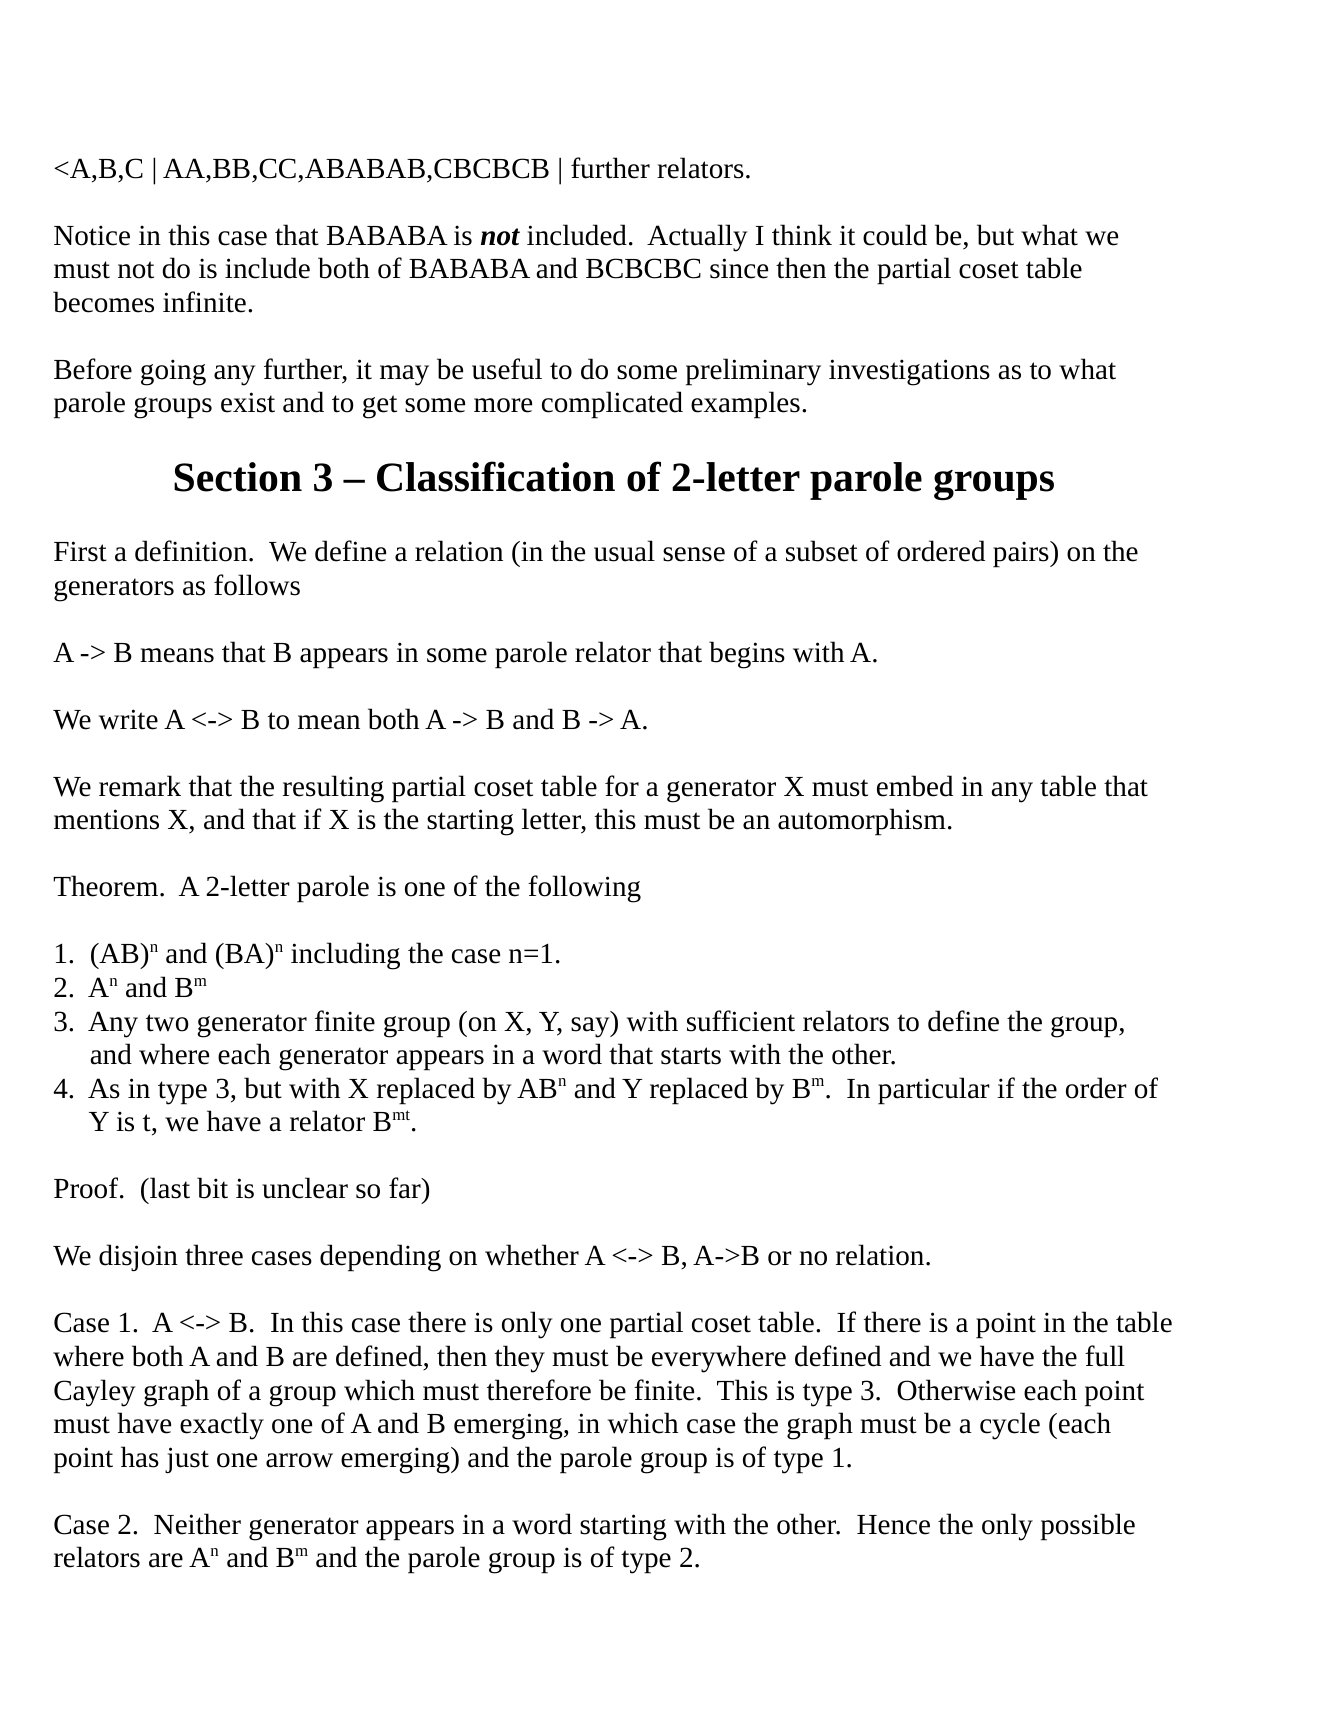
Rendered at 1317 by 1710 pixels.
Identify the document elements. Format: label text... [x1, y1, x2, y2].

text Section 3 – Classification of 2-letter parole groups [53, 453, 1174, 501]
text We write A <-> B to mean both A -> B and B -> A. [53, 702, 1174, 735]
text 2. An and Bm [53, 970, 1174, 1004]
text First a definition. We define a relation (in the usual sense of a subset of ordered pairs) on the generators as follows [53, 534, 1174, 601]
text and where each generator appears in a word that starts with the other. [53, 1037, 1174, 1071]
text Case 1. A <-> B. In this case there is only one partial coset table. If there is a point in the table where both A and B are defined, then they must be everywhere defined and we have the full Cayley graph of a group which must therefore be finite. This is type 3. Otherwise each point must have exactly one of A and B emerging, in which case the graph must be a cycle (each point has just one arrow emerging) and the parole group is of type 1. [53, 1306, 1174, 1473]
text A -> B means that B appears in some parole relator that begins with A. [53, 635, 1174, 668]
text Y is t, we have a relator Bmt. [53, 1104, 1174, 1138]
text We remark that the resulting partial coset table for a generator X must embed in any table that mentions X, and that if X is the starting letter, this must be an automorphism. [53, 769, 1174, 836]
text Case 2. Neither generator appears in a word starting with the other. Hence the only possible relators are An and Bm and the parole group is of type 2. [53, 1507, 1174, 1574]
text We disjoin three cases depending on whether A <-> B, A->B or no relation. [53, 1238, 1174, 1272]
text Theorem. A 2-letter parole is one of the following [53, 869, 1174, 903]
text Notice in this case that BABABA is not included. Actually I think it could be, but what we must not do is include both of BABABA and BCBCBC since then the partial coset table becomes infinite. [53, 218, 1174, 318]
text 4. As in type 3, but with X replaced by ABn and Y replaced by Bm. In particular if the order of [53, 1071, 1174, 1104]
text <A,B,C | AA,BB,CC,ABABAB,CBCBCB | further relators. [53, 151, 1174, 184]
text Before going any further, it may be useful to do some preliminary investigations as to what parole groups exist and to get some more complicated examples. [53, 352, 1174, 419]
text 3. Any two generator finite group (on X, Y, say) with sufficient relators to define the group, [53, 1004, 1174, 1037]
text 1. (AB)n and (BA)n including the case n=1. [53, 937, 1174, 970]
text Proof. (last bit is unclear so far) [53, 1171, 1174, 1205]
